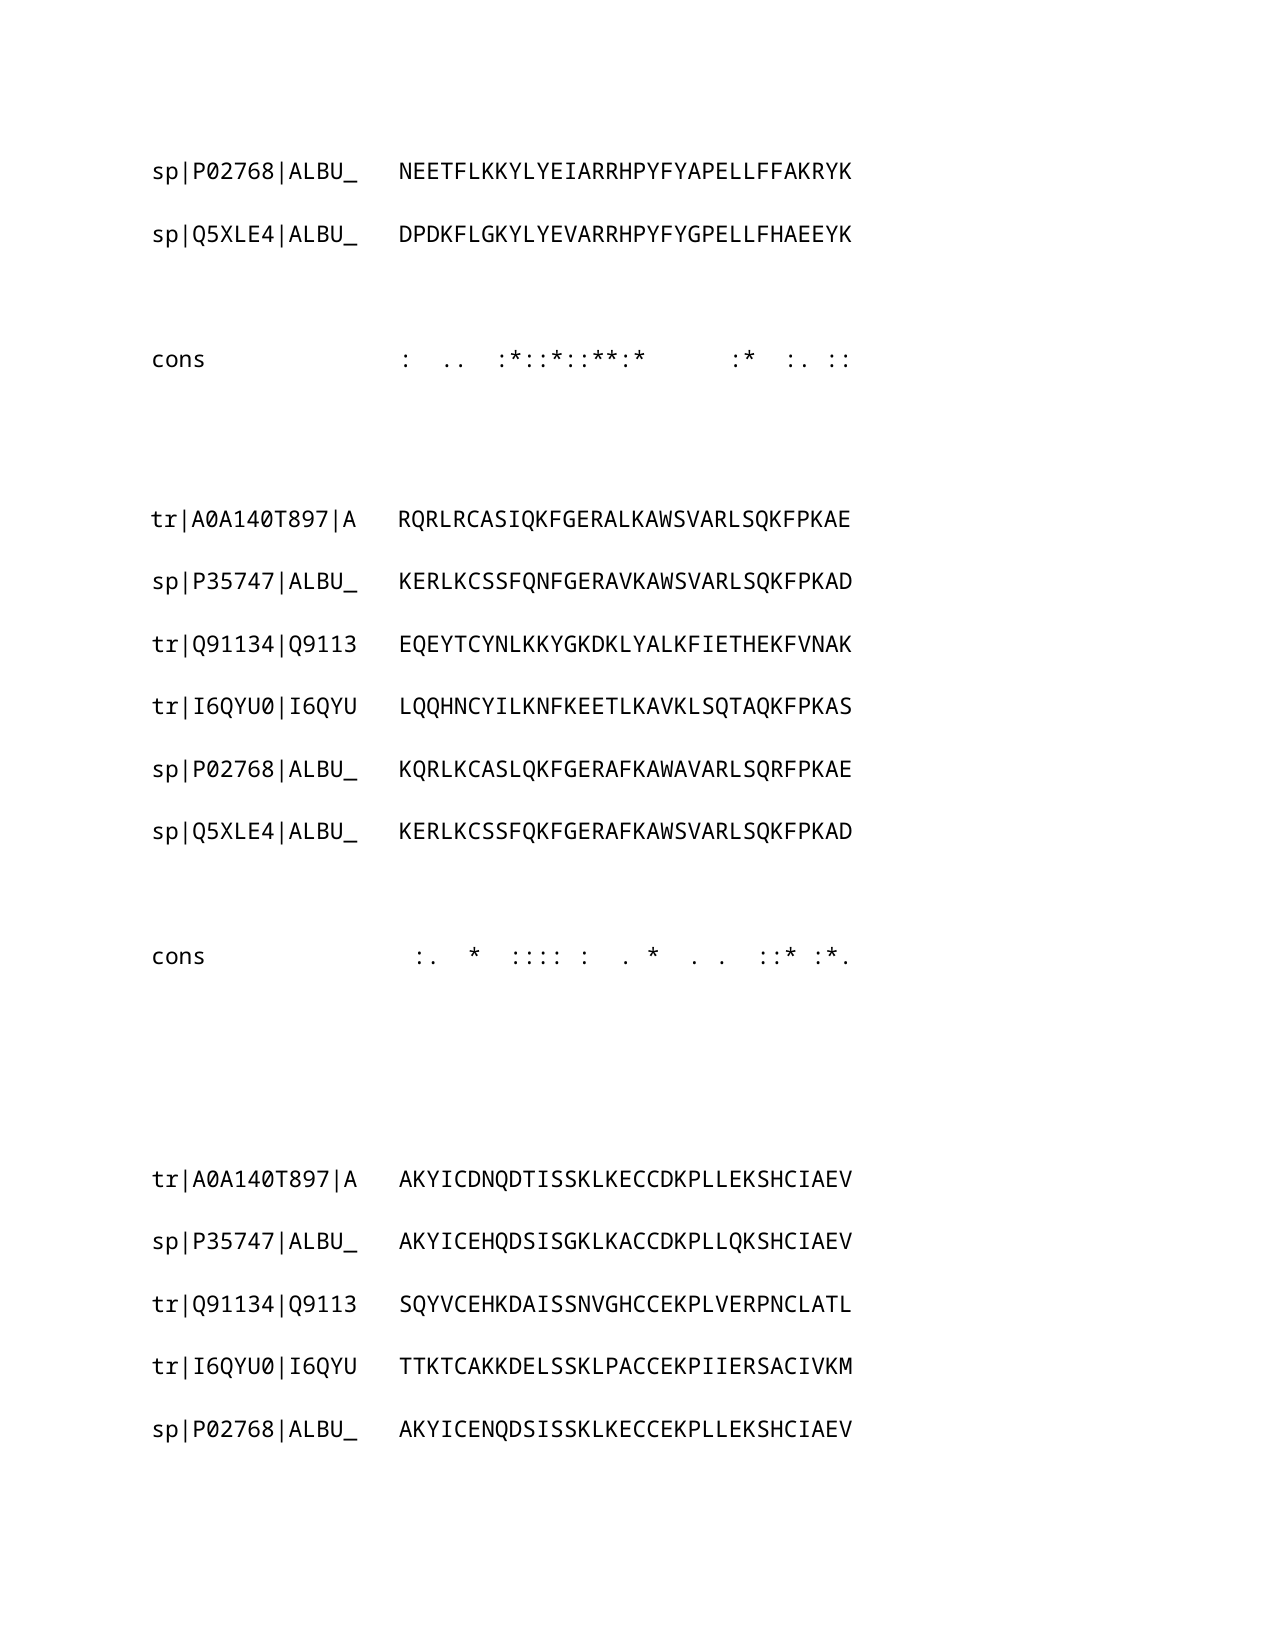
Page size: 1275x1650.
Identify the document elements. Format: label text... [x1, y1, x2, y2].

text sp|P02768|ALBU_ NEETFLKKYLYEIARRHPYFYAPELLFFAKRYK sp|Q5XLE4|ALBU_ DPDKFLGKYLYEVARRHPYFYGPELLFHAEEYK cons : .. :*::*::**:* :* :. :: [150, 155, 1120, 374]
text tr|A0A140T897|A RQRLRCASIQKFGERALKAWSVARLSQKFPKAE sp|P35747|ALBU_ KERLKCSSFQNFGERAVKAWSVARLSQKFPKAD tr|Q91134|Q9113 EQEYTCYNLKKYGKDKLYALKFIETHEKFVNAK tr|I6QYU0|I6QYU LQQHNCYILKNFKEETLKAVKLSQTAQKFPKAS sp|P02768|ALBU_ KQRLKCASLQKFGERAFKAWAVARLSQRFPKAE sp|Q5XLE4|ALBU_ KERLKCSSFQKFGERAFKAWSVARLSQKFPKAD cons :. * :::: : . * . . ::* :*. [150, 502, 1120, 971]
text tr|A0A140T897|A AKYICDNQDTISSKLKECCDKPLLEKSHCIAEV sp|P35747|ALBU_ AKYICEHQDSISGKLKACCDKPLLQKSHCIAEV tr|Q91134|Q9113 SQYVCEHKDAISSNVGHCCEKPLVERPNCLATL tr|I6QYU0|I6QYU TTKTCAKKDELSSKLPACCEKPIIERSACIVKM sp|P02768|ALBU_ AKYICENQDSISSKLKECCEKPLLEKSHCIAEV [150, 1100, 1120, 1444]
